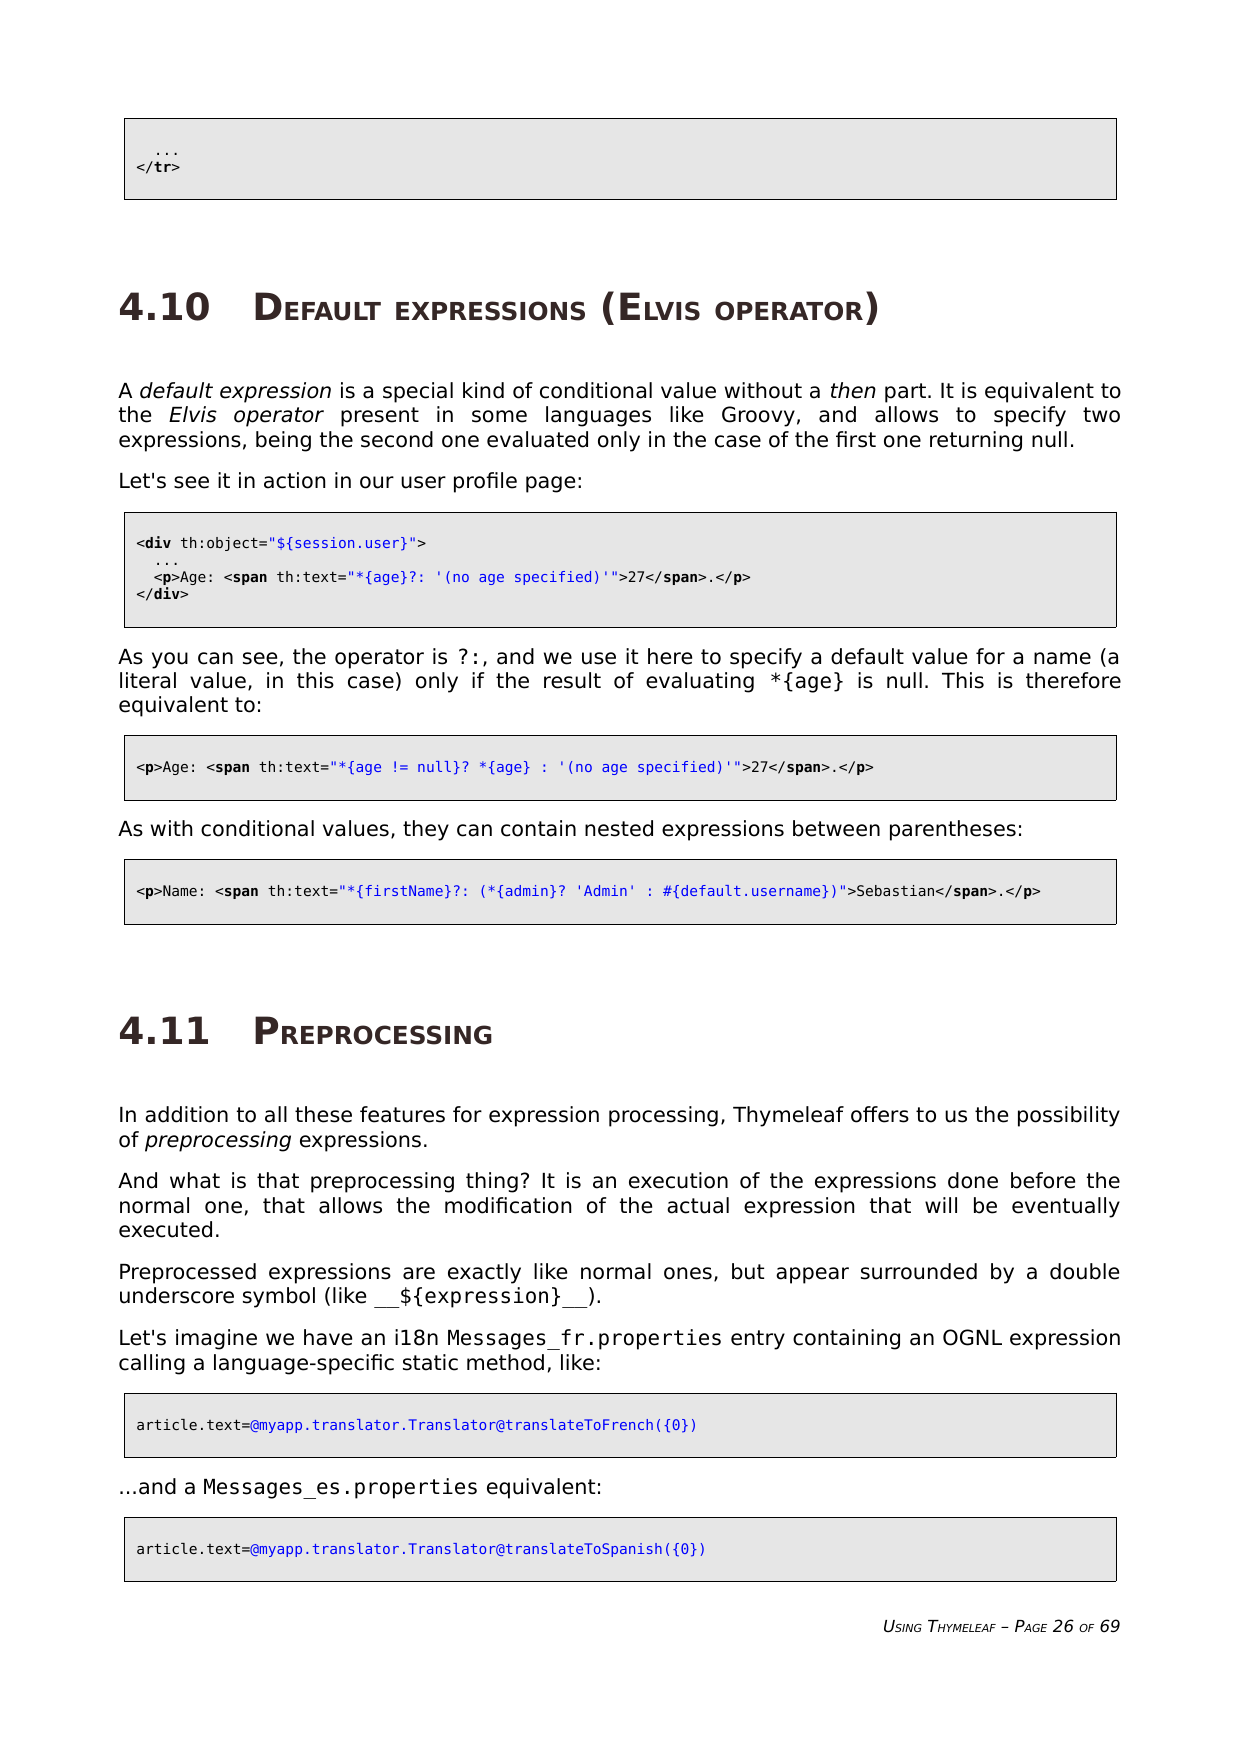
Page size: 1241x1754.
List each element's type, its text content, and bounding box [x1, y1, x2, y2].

text <div th:object="${session.user}"> ... <p>Age: <span th:text="*{age}?: '(no age specified)'">27</span>.</p> </div> [125, 513, 1116, 627]
subtitle Preprocessing [118, 1009, 1122, 1053]
text article.text=@myapp.translator.Translator@translateToSpanish({0}) [125, 1518, 1116, 1581]
text <p>Age: <span th:text="*{age != null}? *{age} : '(no age specified)'">27</span>.</p> [125, 736, 1116, 800]
subtitle Default expressions (Elvis operator) [118, 285, 1122, 329]
text ...and a Messages_es.properties equivalent: [118, 1475, 1122, 1499]
text article.text=@myapp.translator.Translator@translateToFrench({0}) [125, 1394, 1116, 1457]
text ... </tr> [125, 119, 1116, 199]
text A default expression is a special kind of conditional value without a then part. It is equivalent to the Elvis operator present in some languages like Groovy, and allows to specify two expressions, being the second one evaluated only in the case of the first one returning null. [118, 379, 1122, 452]
text And what is that preprocessing thing? It is an execution of the expressions done before the normal one, that allows the modification of the actual expression that will be eventually executed. [118, 1169, 1122, 1242]
text As with conditional values, they can contain nested expressions between parentheses: [118, 817, 1122, 842]
text As you can see, the operator is ?:, and we use it here to specify a default value for a name (a literal value, in this case) only if the result of evaluating *{age} is null. This is therefore equivalent to: [118, 645, 1122, 717]
text Let's imagine we have an i18n Messages_fr.properties entry containing an OGNL expression calling a language-specific static method, like: [118, 1326, 1122, 1375]
text <p>Name: <span th:text="*{firstName}?: (*{admin}? 'Admin' : #{default.username})">Sebastian</span>.</p> [125, 860, 1116, 924]
text Preprocessed expressions are exactly like normal ones, but appear surrounded by a double underscore symbol (like __${expression}__). [118, 1260, 1122, 1309]
text In addition to all these features for expression processing, Thymeleaf offers to us the possibility of preprocessing expressions. [118, 1103, 1122, 1152]
text Let's see it in action in our user profile page: [118, 469, 1122, 494]
